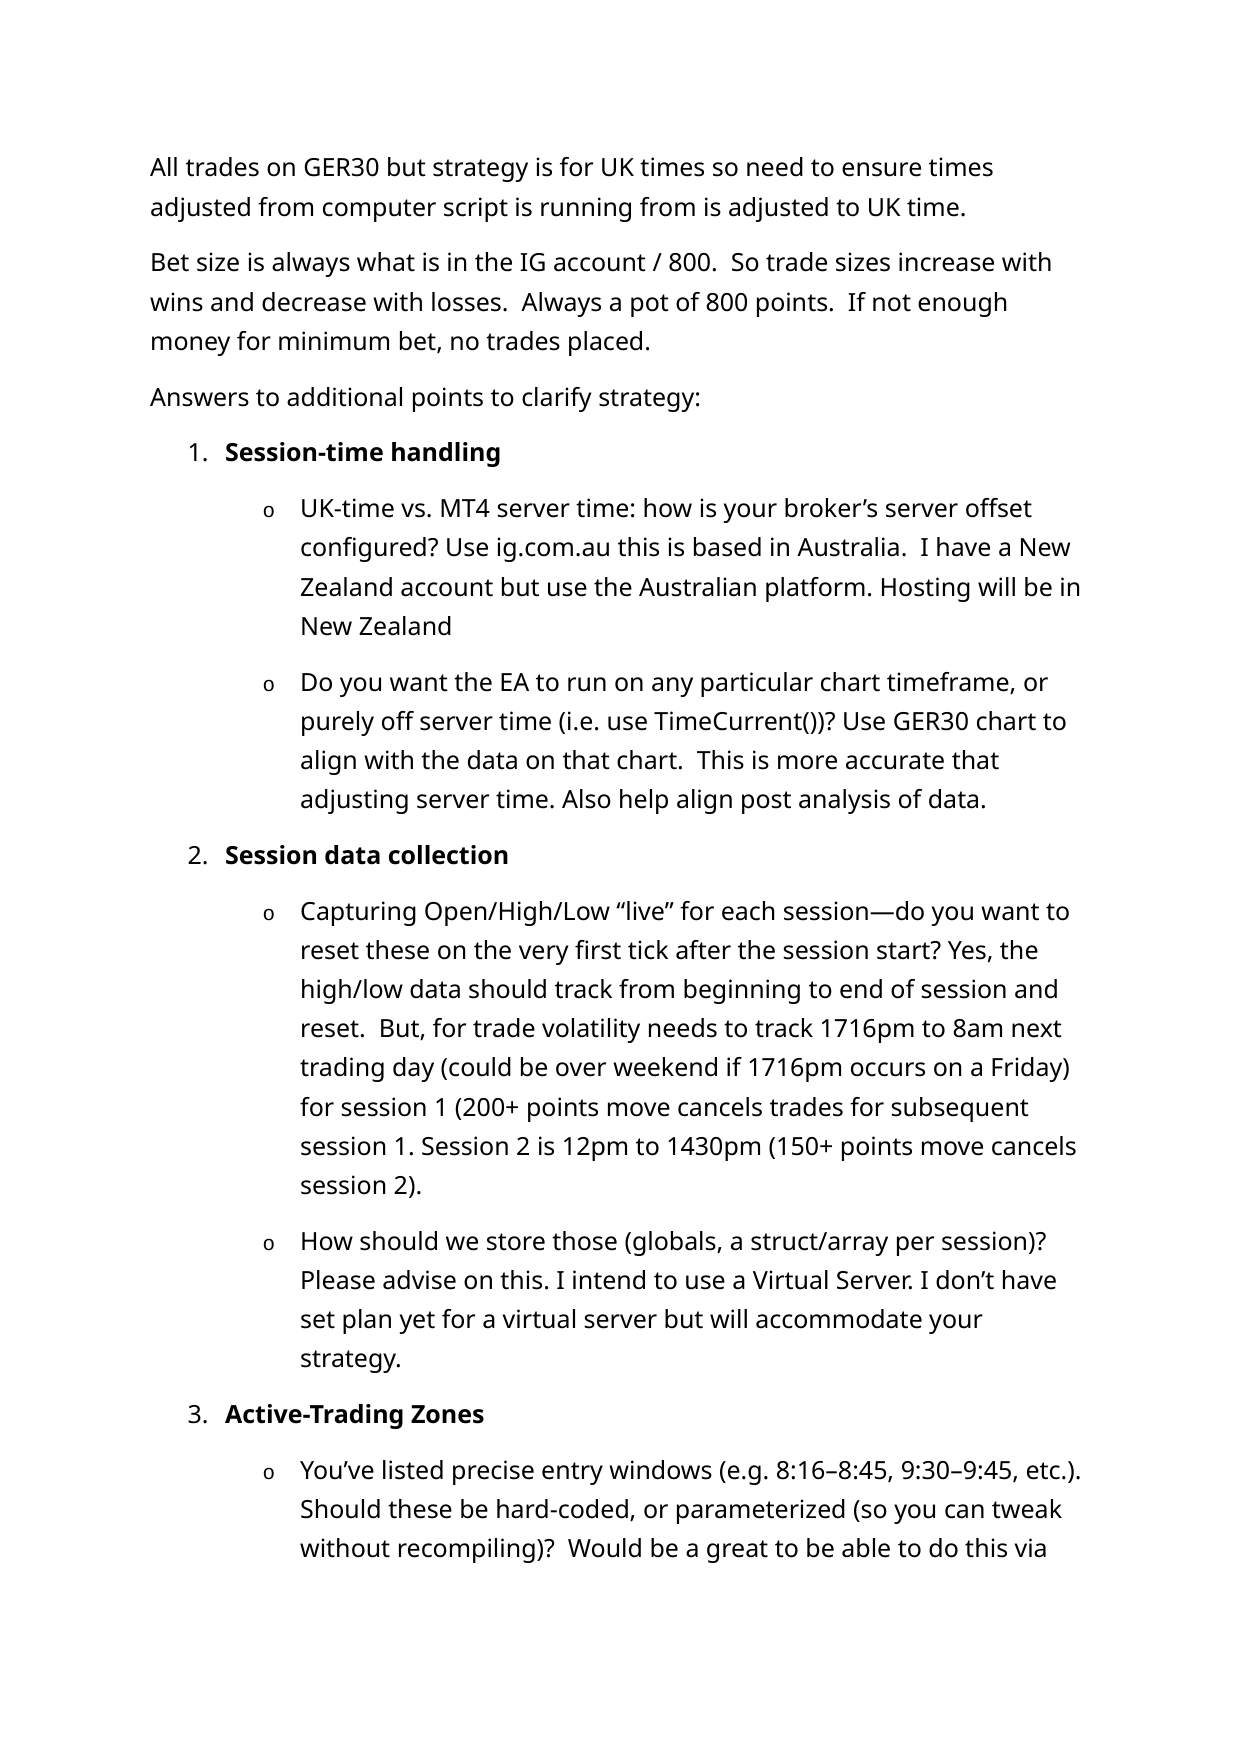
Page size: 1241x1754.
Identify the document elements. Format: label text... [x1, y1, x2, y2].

list How should we store those (globals, a struct/array per session)? Please advise on this. I intend to use a Virtual Server. I don’t have set plan yet for a virtual server but will accommodate your strategy. [262, 1223, 1090, 1375]
text Bet size is always what is in the IG account / 800. So trade sizes increase with wins and decrease with losses. Always a pot of 800 points. If not enough money for minimum bet, no trades placed. [150, 245, 1090, 357]
text Answers to additional points to clarify strategy: [150, 379, 1090, 413]
list You’ve listed precise entry windows (e.g. 8:16–8:45, 9:30–9:45, etc.). Should these be hard-coded, or parameterized (so you can tweak without recompiling)? Would be a great to be able to do this via [262, 1452, 1090, 1565]
text All trades on GER30 but strategy is for UK times so need to ensure times adjusted from computer script is running from is adjusted to UK time. [150, 150, 1090, 223]
list Active-Trading Zones [187, 1397, 1090, 1431]
list UK-time vs. MT4 server time: how is your broker’s server offset configured? Use ig.com.au this is based in Australia. I have a New Zealand account but use the Australian platform. Hosting will be in New Zealand [262, 491, 1090, 642]
list Do you want the EA to run on any particular chart timeframe, or purely off server time (i.e. use TimeCurrent())? Use GER30 chart to align with the data on that chart. This is more accurate that adjusting server time. Also help align post analysis of data. [262, 664, 1090, 816]
list Session-time handling [187, 435, 1090, 469]
list Capturing Open/High/Low “live” for each session—do you want to reset these on the very first tick after the session start? Yes, the high/low data should track from beginning to end of session and reset. But, for trade volatility needs to track 1716pm to 8am next trading day (could be over weekend if 1716pm occurs on a Friday) for session 1 (200+ points move cancels trades for subsequent session 1. Session 2 is 12pm to 1430pm (150+ points move cancels session 2). [262, 893, 1090, 1202]
list Session data collection [187, 837, 1090, 872]
